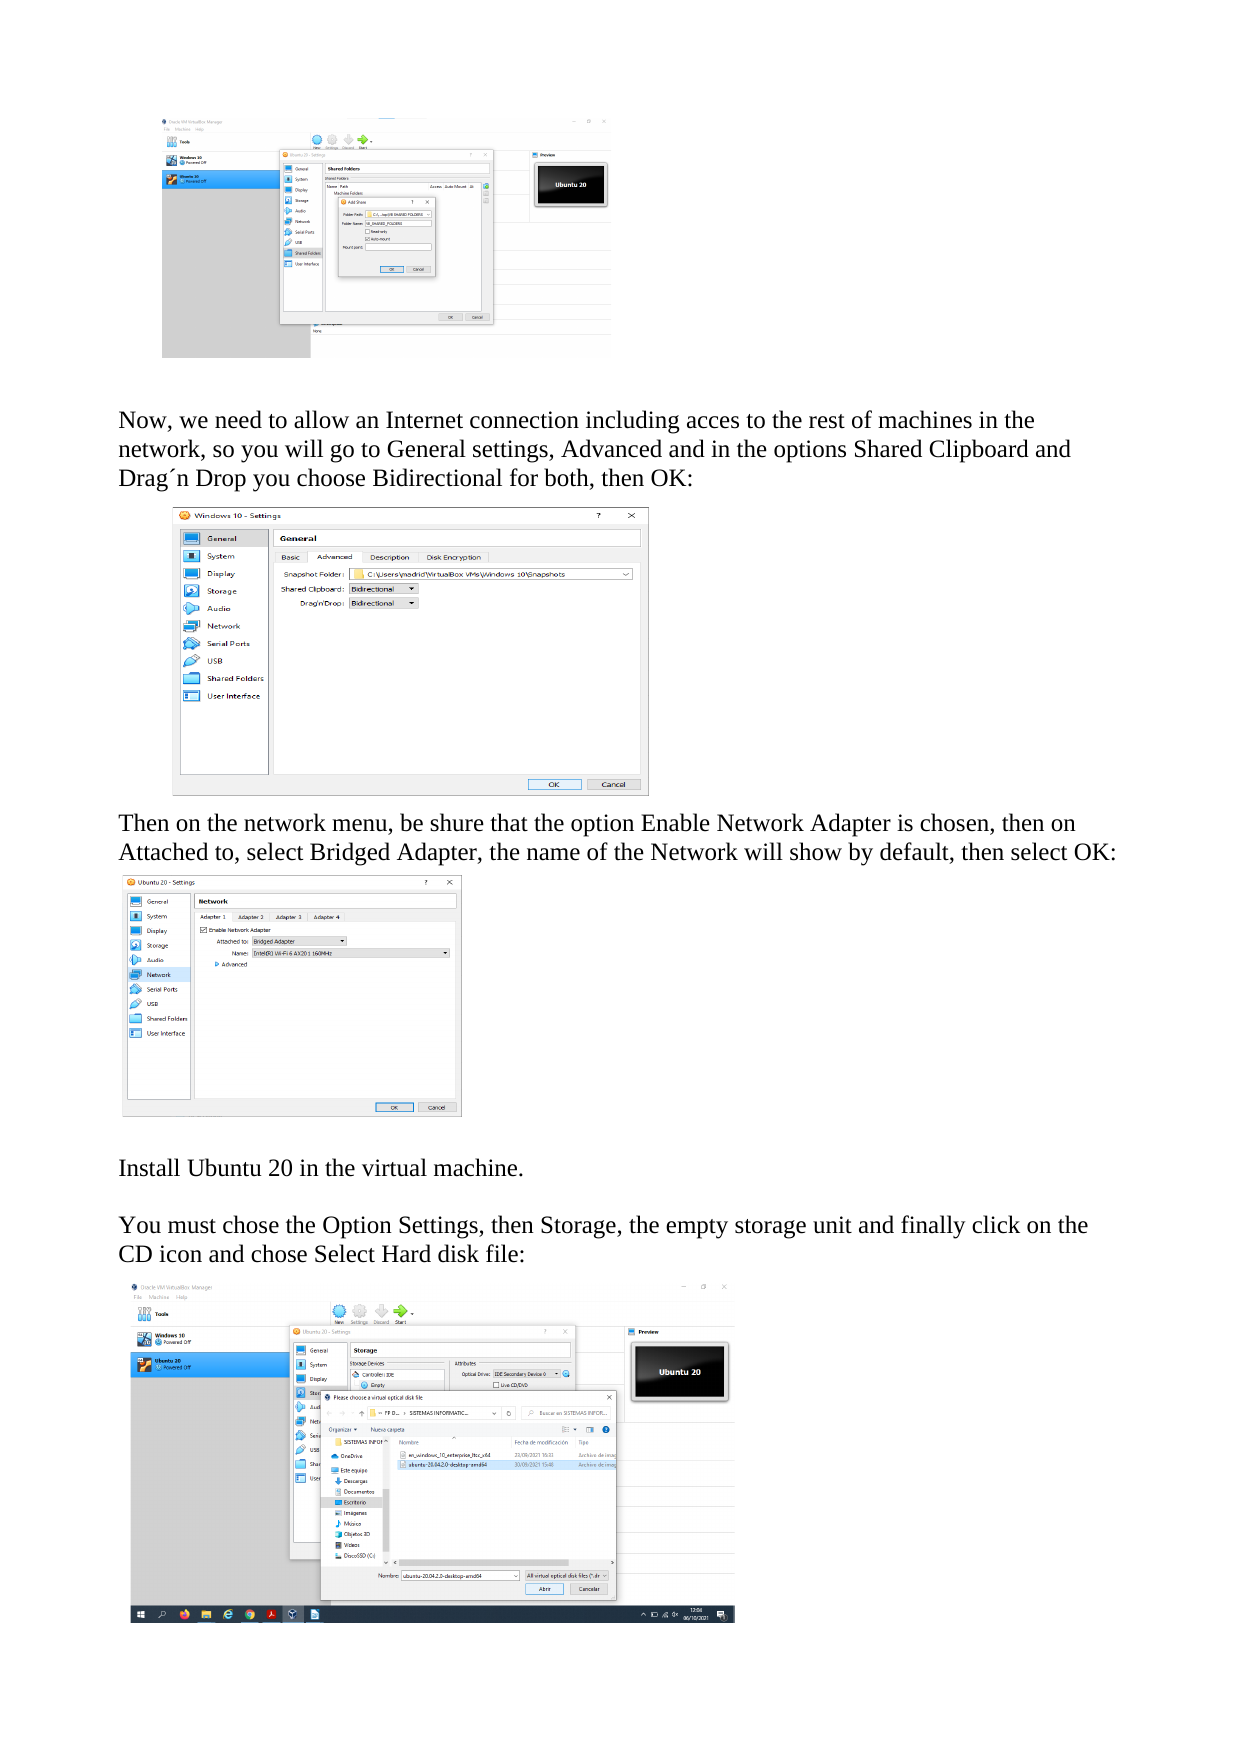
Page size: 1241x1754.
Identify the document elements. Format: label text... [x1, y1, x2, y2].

text Install Ubuntu 20 in the virtual machine. [118, 1153, 1122, 1182]
picture [172, 507, 649, 796]
text Now, we need to allow an Internet connection including acces to the rest of machines in the network, so you will go to General settings, Advanced and in the options Shared Clipboard and Drag´n Drop you choose Bidirectional for both, then OK: [118, 406, 1122, 492]
picture [162, 118, 612, 358]
text You must chose the Option Settings, then Storage, the empty storage unit and finally click on the CD icon and chose Select Hard disk file: [118, 1211, 1122, 1268]
picture [122, 875, 462, 1117]
text Then on the network menu, be shure that the option Enable Network Adapter is chosen, then on Attached to, select Bridged Adapter, the name of the Network will show by default, then select OK: [118, 808, 1122, 866]
picture [130, 1283, 735, 1623]
